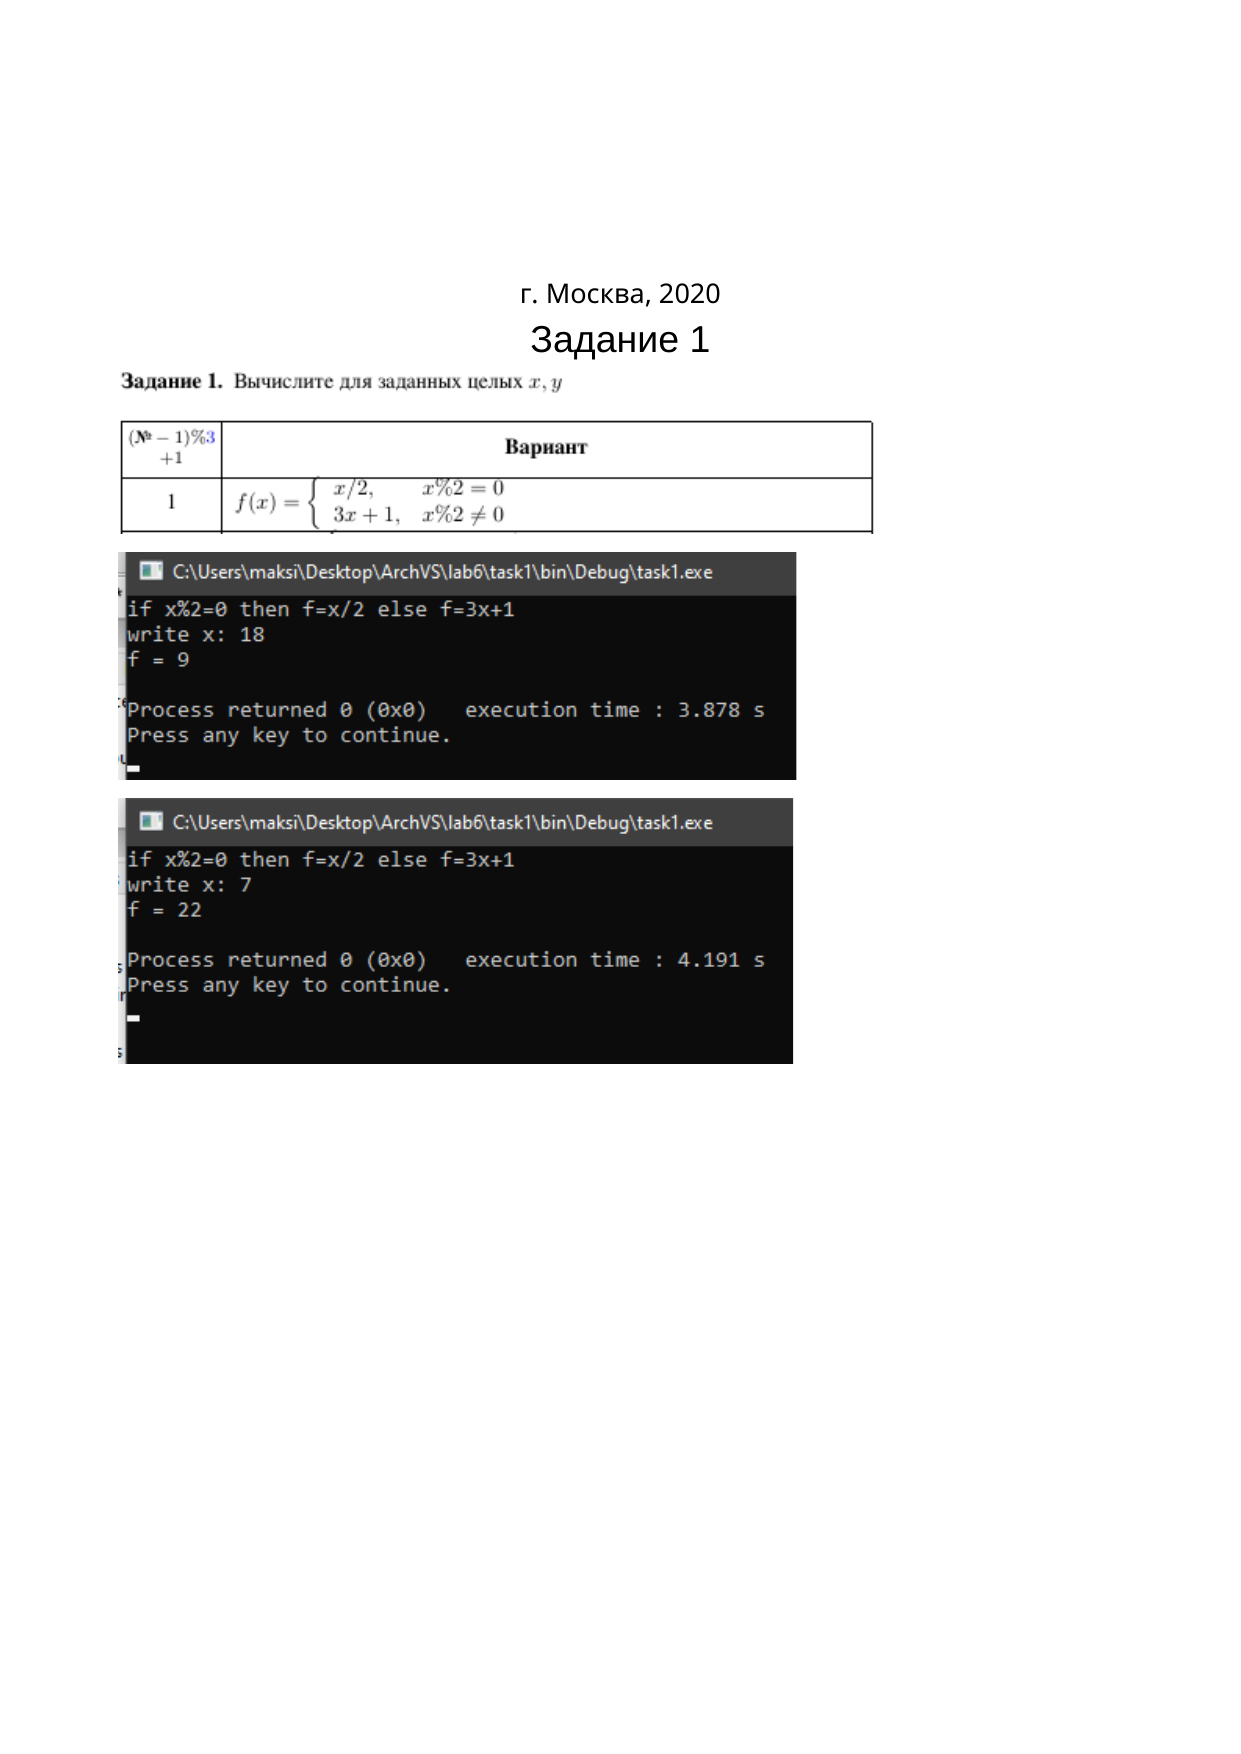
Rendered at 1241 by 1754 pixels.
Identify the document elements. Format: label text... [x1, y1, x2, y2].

picture [118, 360, 878, 534]
text г. Москва, 2020 [118, 274, 1122, 311]
picture [118, 552, 797, 780]
text Задание 1 [118, 317, 1122, 361]
picture [118, 798, 794, 1064]
